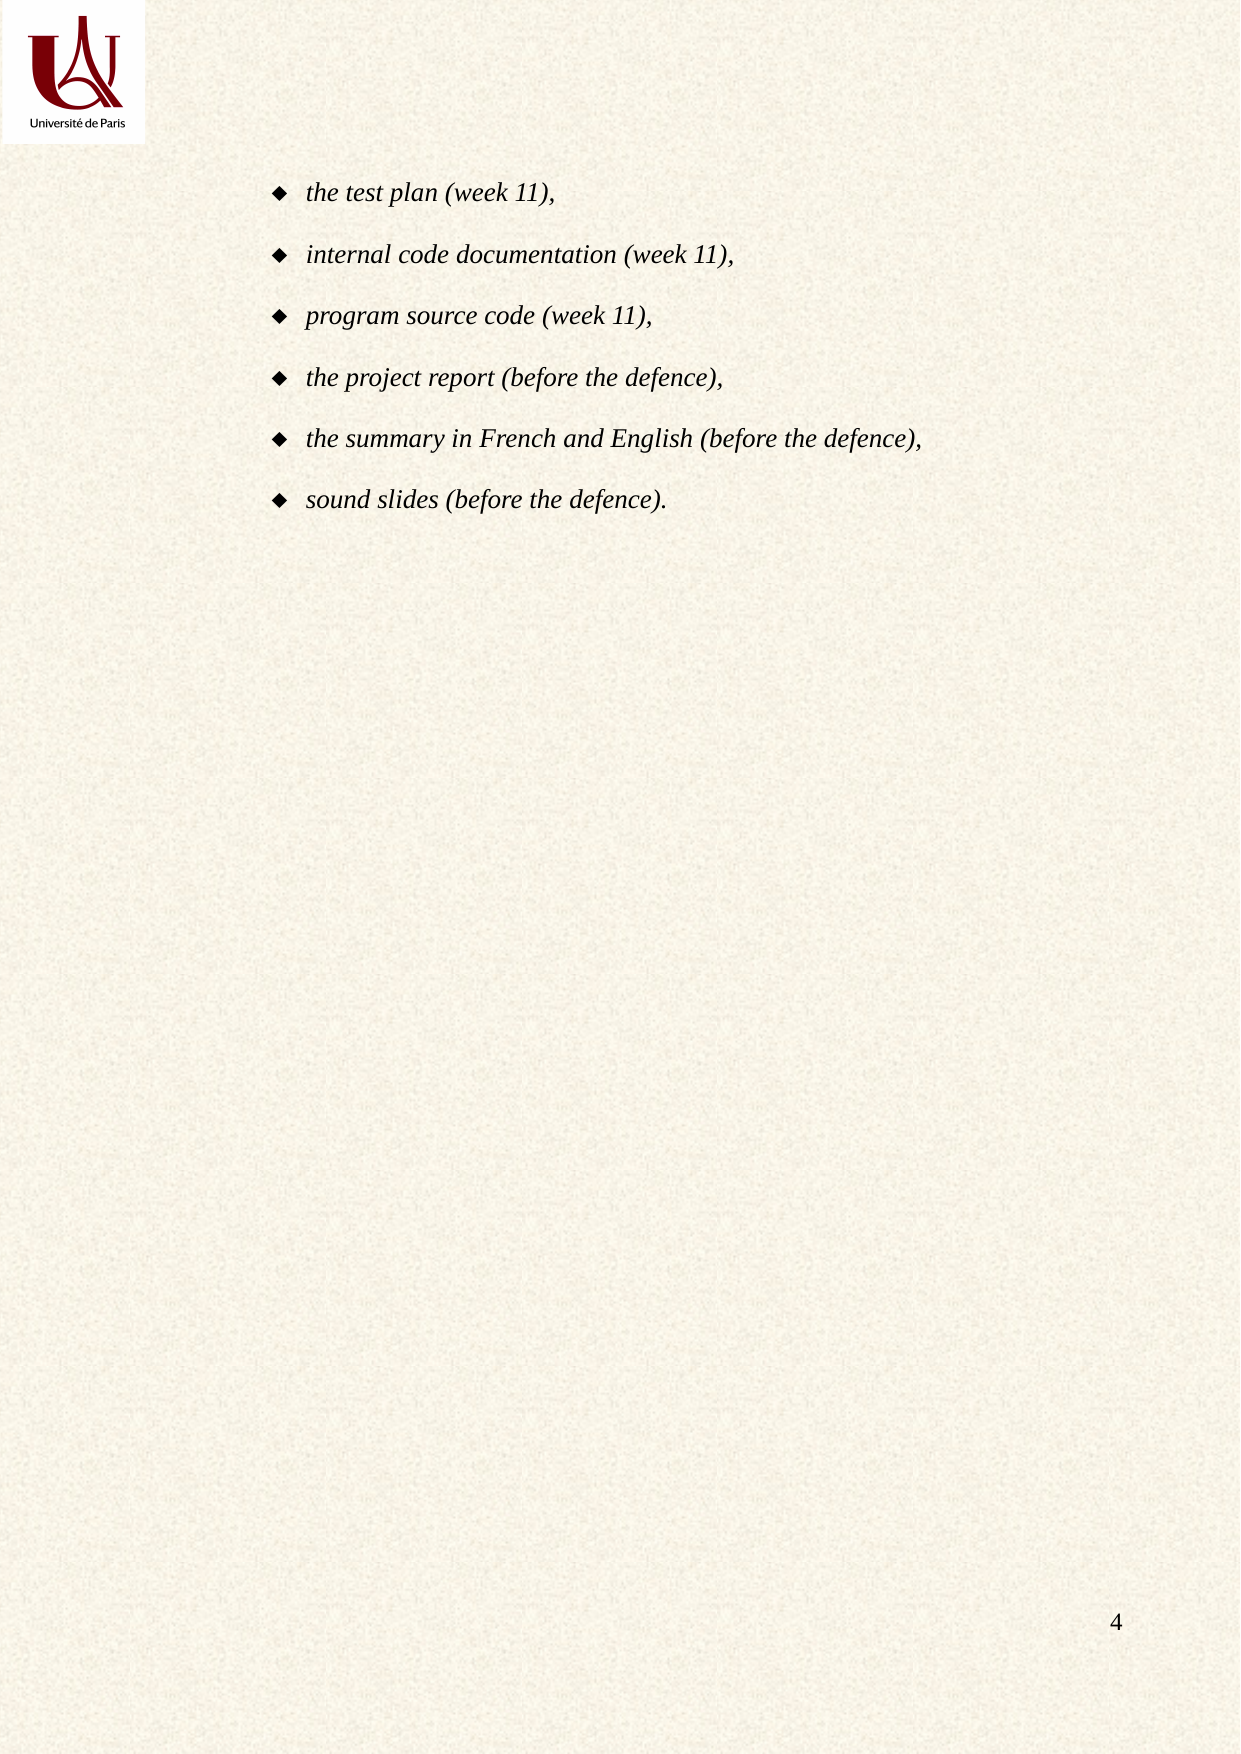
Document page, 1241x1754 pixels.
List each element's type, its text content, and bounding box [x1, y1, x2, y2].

list sound slides (before the defence). [236, 484, 1122, 515]
list the summary in French and English (before the defence), [236, 422, 1122, 453]
list internal code documentation (week 11), [236, 238, 1122, 269]
picture [0, 0, 1241, 1754]
list the test plan (week 11), [236, 176, 1122, 208]
list the project report (before the defence), [236, 361, 1122, 392]
list program source code (week 11), [236, 299, 1122, 331]
